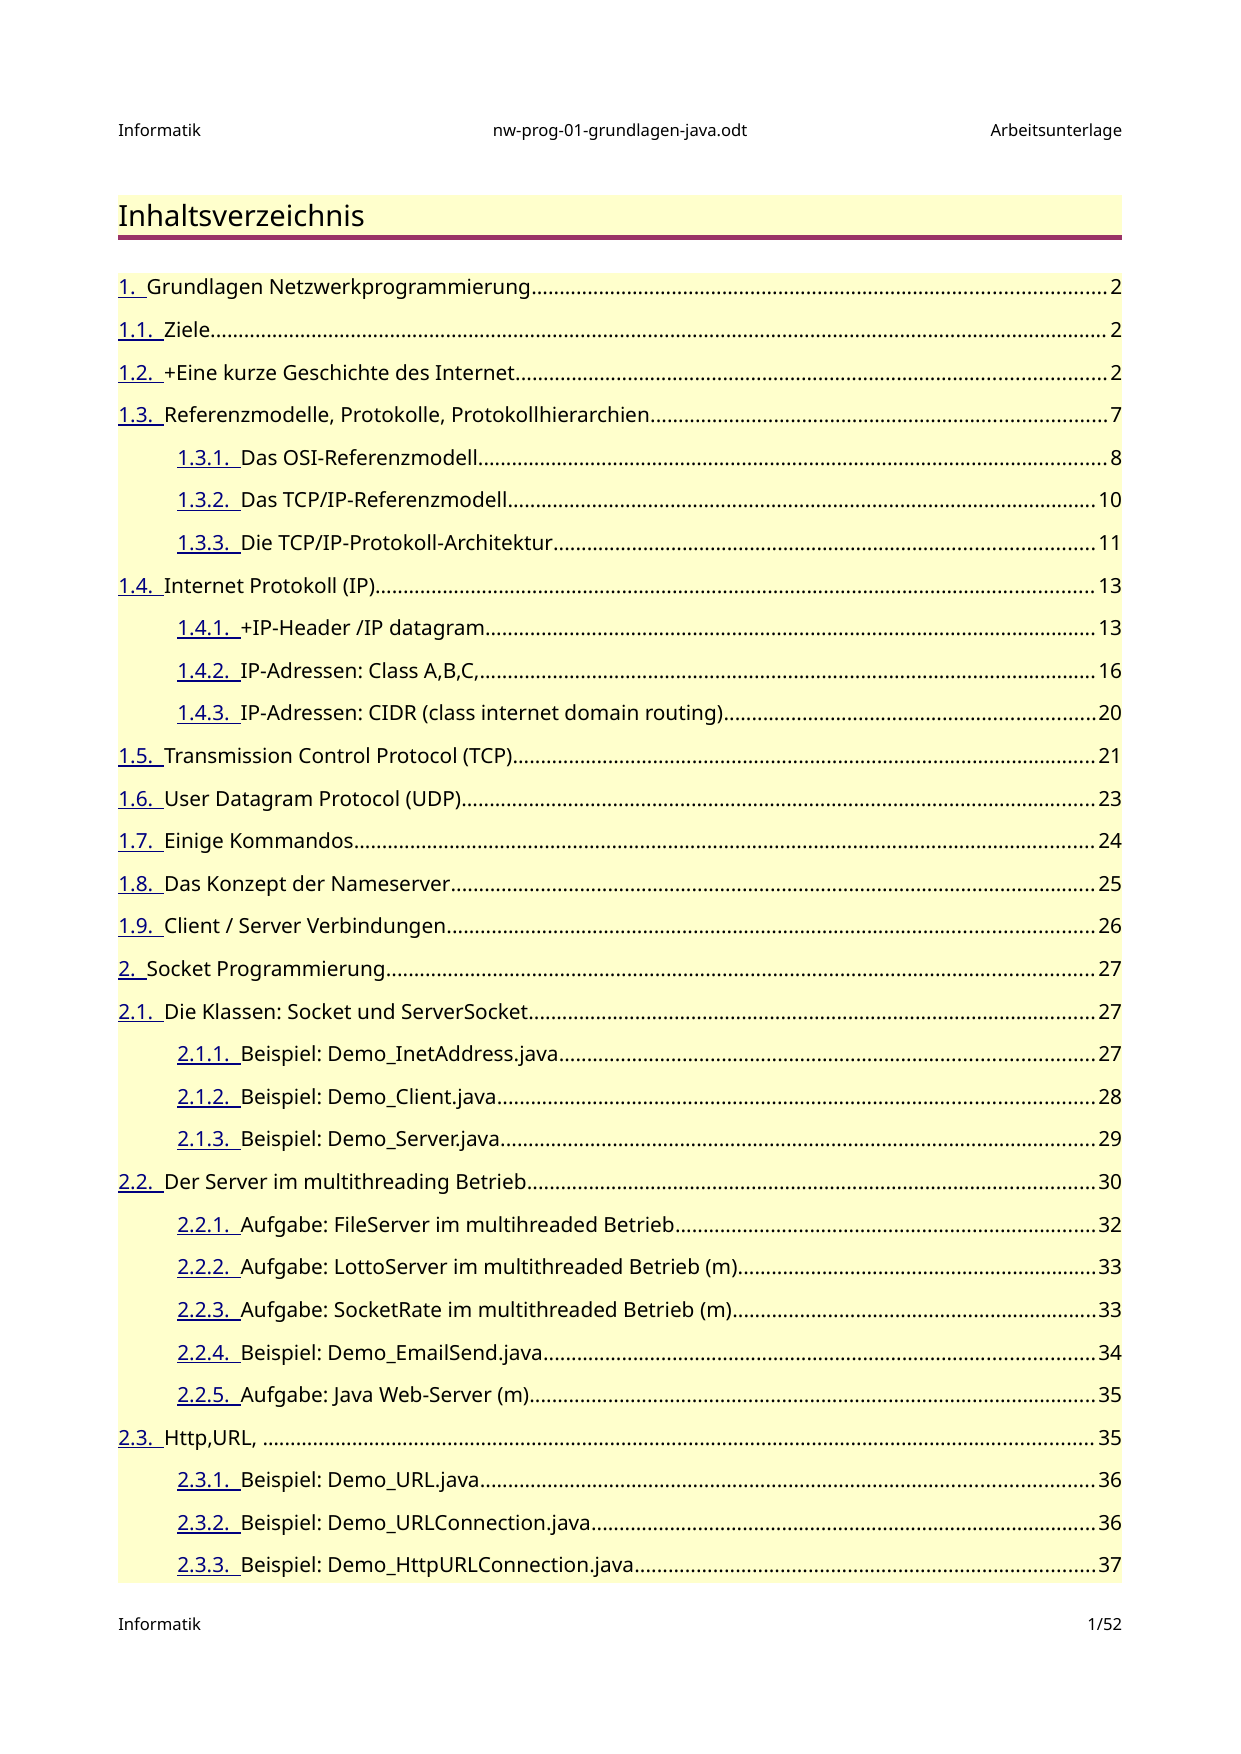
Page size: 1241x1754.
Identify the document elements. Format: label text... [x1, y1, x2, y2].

text 2.3.2. Beispiel: Demo_URLConnection.java 36 [177, 1508, 1122, 1536]
text 1. Grundlagen Netzwerkprogrammierung 2 [118, 272, 1122, 301]
text 1.4.1. +IP-Header /IP datagram 13 [177, 613, 1122, 642]
text 1.4.2. IP-Adressen: Class A,B,C,… 16 [177, 656, 1122, 684]
text 1.3.1. Das OSI-Referenzmodell 8 [177, 443, 1122, 471]
text 2.2.1. Aufgabe: FileServer im multihreaded Betrieb 32 [177, 1210, 1122, 1238]
subtitle Inhaltsverzeichnis [118, 195, 1122, 235]
text 2.3.3. Beispiel: Demo_HttpURLConnection.java 37 [177, 1551, 1122, 1579]
text 1.4.3. IP-Adressen: CIDR (class internet domain routing) 20 [177, 698, 1122, 727]
text 1.5. Transmission Control Protocol (TCP) 21 [118, 741, 1122, 769]
text 1.8. Das Konzept der Nameserver 25 [118, 869, 1122, 897]
text 2.3. Http,URL, … 35 [118, 1423, 1122, 1451]
text 2. Socket Programmierung 27 [118, 954, 1122, 983]
text 1.3.2. Das TCP/IP-Referenzmodell 10 [177, 486, 1122, 514]
text 2.1.2. Beispiel: Demo_Client.java 28 [177, 1082, 1122, 1110]
text 2.2.2. Aufgabe: LottoServer im multithreaded Betrieb (m) 33 [177, 1252, 1122, 1281]
text 1.3.3. Die TCP/IP-Protokoll-Architektur 11 [177, 528, 1122, 557]
text 1.6. User Datagram Protocol (UDP) 23 [118, 784, 1122, 812]
text 1.7. Einige Kommandos 24 [118, 826, 1122, 855]
text 2.2.5. Aufgabe: Java Web-Server (m) 35 [177, 1380, 1122, 1409]
text 2.1.3. Beispiel: Demo_Server.java 29 [177, 1124, 1122, 1153]
text 2.3.1. Beispiel: Demo_URL.java 36 [177, 1465, 1122, 1494]
text 2.2. Der Server im multithreading Betrieb 30 [118, 1167, 1122, 1196]
text 1.3. Referenzmodelle, Protokolle, Protokollhierarchien 7 [118, 400, 1122, 429]
text 1.4. Internet Protokoll (IP) 13 [118, 571, 1122, 599]
text 1.2. +Eine kurze Geschichte des Internet 2 [118, 358, 1122, 386]
text 2.2.3. Aufgabe: SocketRate im multithreaded Betrieb (m) 33 [177, 1295, 1122, 1323]
text 2.1. Die Klassen: Socket und ServerSocket 27 [118, 997, 1122, 1025]
text 2.1.1. Beispiel: Demo_InetAddress.java 27 [177, 1039, 1122, 1068]
text 2.2.4. Beispiel: Demo_EmailSend.java 34 [177, 1338, 1122, 1366]
text 1.1. Ziele 2 [118, 315, 1122, 343]
text 1.9. Client / Server Verbindungen 26 [118, 912, 1122, 940]
